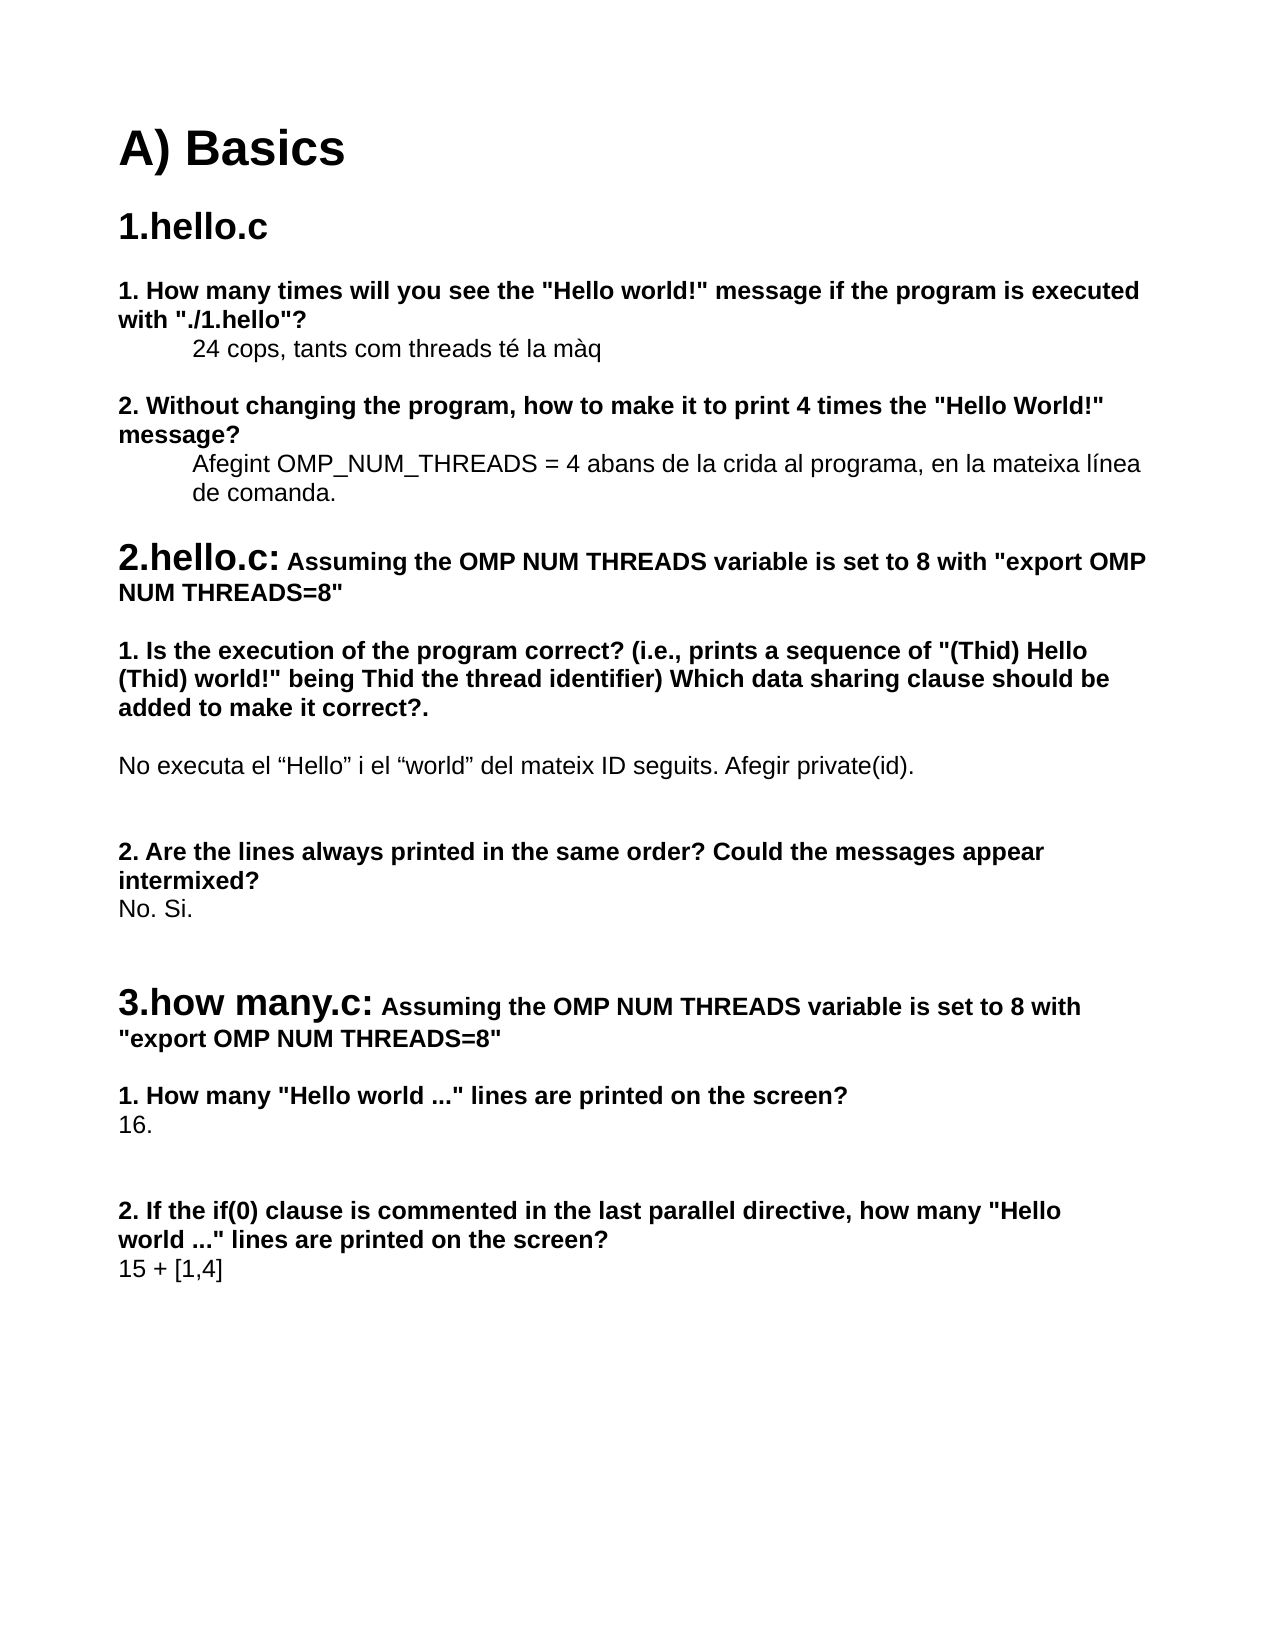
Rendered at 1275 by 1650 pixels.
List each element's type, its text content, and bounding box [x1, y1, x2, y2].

text Afegint OMP_NUM_THREADS = 4 abans de la crida al programa, en la mateixa línea de comanda. [118, 449, 1157, 506]
text 2. Without changing the program, how to make it to print 4 times the "Hello World!" message? [118, 391, 1157, 449]
text 1. How many times will you see the "Hello world!" message if the program is executed with "./1.hello"? [118, 276, 1157, 334]
text 16. [118, 1110, 1157, 1139]
text 1. Is the execution of the program correct? (i.e., prints a sequence of "(Thid) Hello (Thid) world!" being Thid the thread identifier) Which data sharing clause should be added to make it correct?. [118, 636, 1157, 722]
text 1. How many "Hello world ..." lines are printed on the screen? [118, 1081, 1157, 1110]
text 2. If the if(0) clause is commented in the last parallel directive, how many "Hello world ..." lines are printed on the screen? [118, 1196, 1157, 1254]
text A) Basics [118, 118, 1157, 176]
text 24 cops, tants com threads té la màq [118, 334, 1157, 362]
text 15 + [1,4] [118, 1254, 1157, 1282]
text 3.how many.c: Assuming the OMP NUM THREADS variable is set to 8 with "export OMP NUM THREADS=8" [118, 981, 1157, 1052]
text 1.hello.c [118, 204, 1157, 247]
text 2. Are the lines always printed in the same order? Could the messages appear intermixed? [118, 837, 1157, 894]
text No. Si. [118, 894, 1157, 923]
text 2.hello.c: Assuming the OMP NUM THREADS variable is set to 8 with "export OMP NUM THREADS=8" [118, 535, 1157, 607]
text No executa el “Hello” i el “world” del mateix ID seguits. Afegir private(id). [118, 751, 1157, 779]
